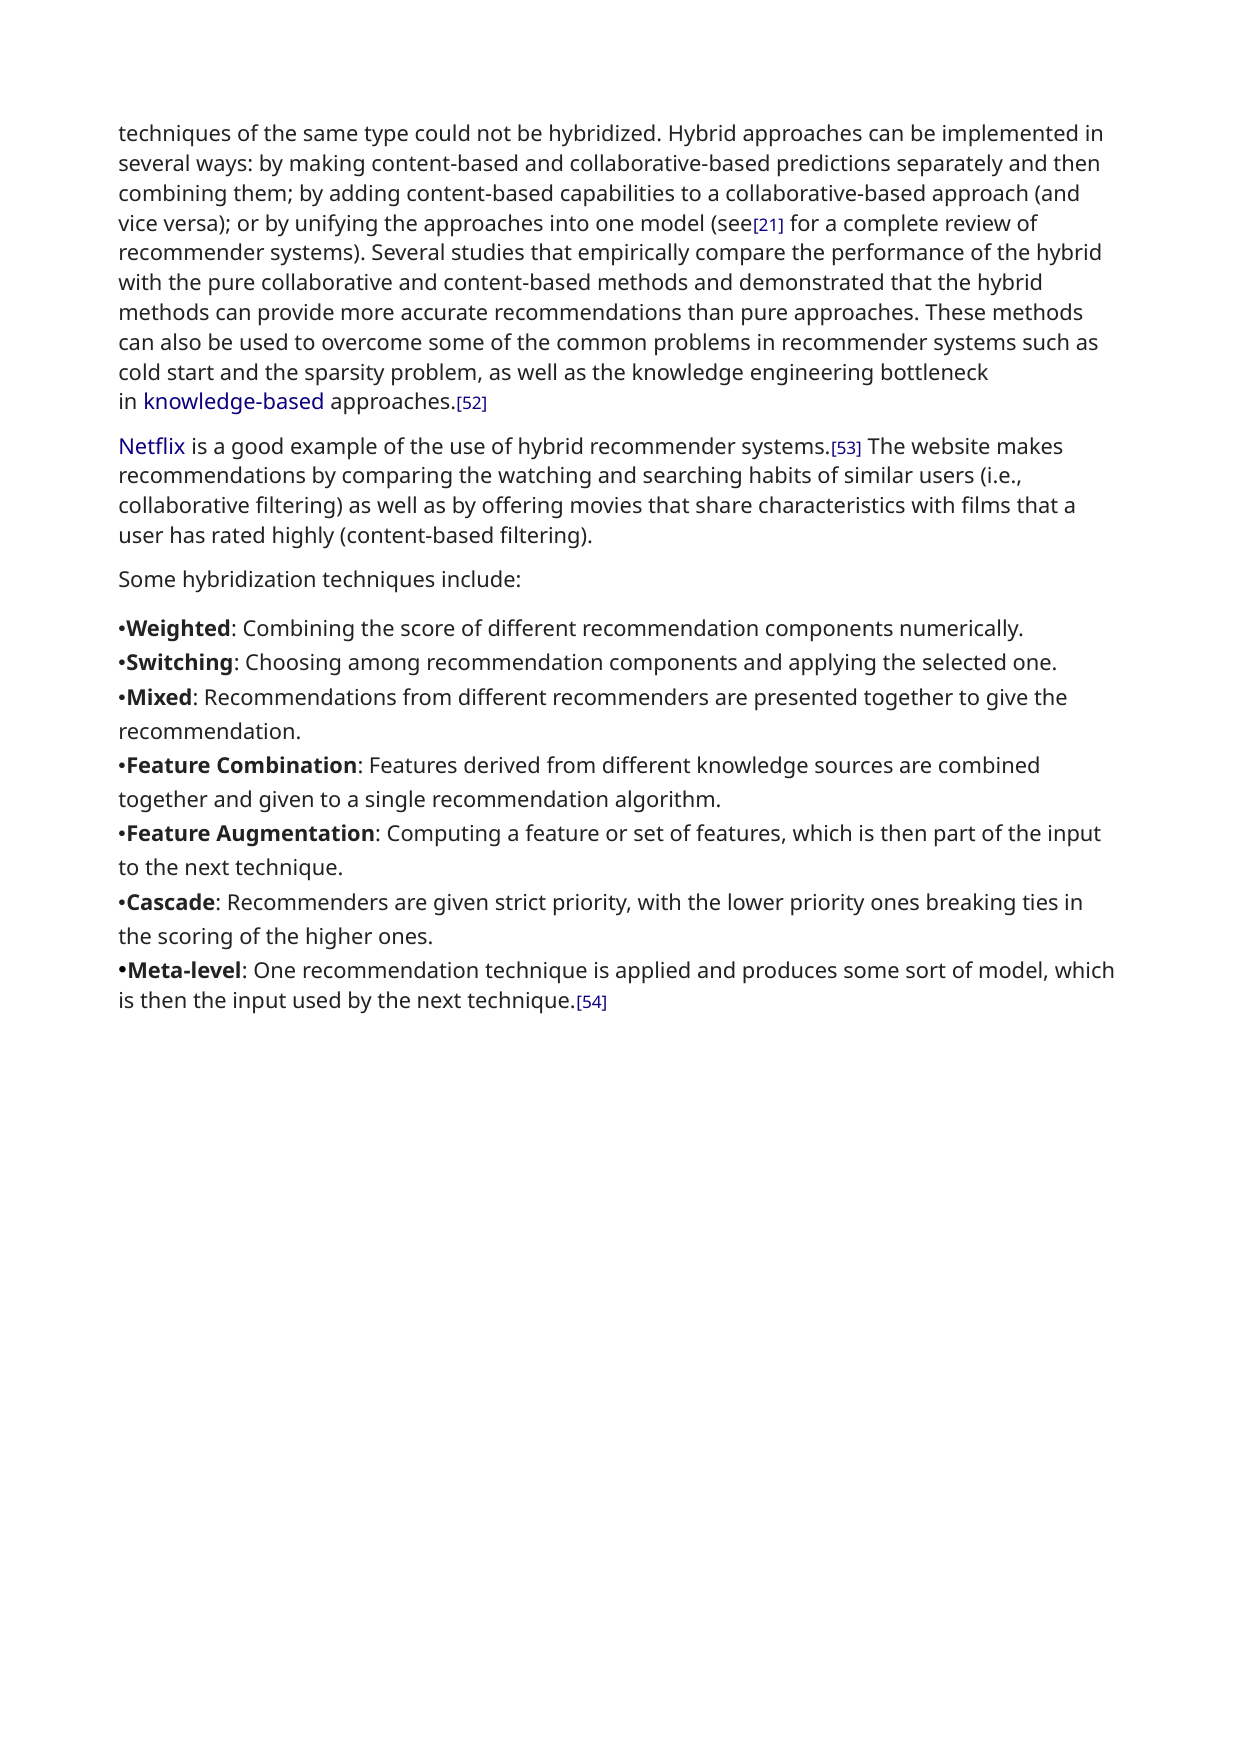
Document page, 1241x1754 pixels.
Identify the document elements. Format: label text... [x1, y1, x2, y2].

list Mixed: Recommendations from different recommenders are presented together to give the recommendation. [118, 681, 1122, 745]
text Some hybridization techniques include: [118, 564, 1122, 594]
list Feature Combination: Features derived from different knowledge sources are combined together and given to a single recommendation algorithm. [118, 750, 1122, 814]
text Netflix is a good example of the use of hybrid recommender systems.[53] The website makes recommendations by comparing the watching and searching habits of similar users (i.e., collaborative filtering) as well as by offering movies that share characteristics with films that a user has rated highly (content-based filtering). [118, 431, 1122, 550]
list Weighted: Combining the score of different recommendation components numerically. [118, 613, 1122, 643]
list Cascade: Recommenders are given strict priority, with the lower priority ones breaking ties in the scoring of the higher ones. [118, 886, 1122, 950]
list Meta-level: One recommendation technique is applied and produces some sort of model, which is then the input used by the next technique.[54] [118, 955, 1122, 1014]
text techniques of the same type could not be hybridized. Hybrid approaches can be implemented in several ways: by making content-based and collaborative-based predictions separately and then combining them; by adding content-based capabilities to a collaborative-based approach (and vice versa); or by unifying the approaches into one model (see[21] for a complete review of recommender systems). Several studies that empirically compare the performance of the hybrid with the pure collaborative and content-based methods and demonstrated that the hybrid methods can provide more accurate recommendations than pure approaches. These methods can also be used to overcome some of the common problems in recommender systems such as cold start and the sparsity problem, as well as the knowledge engineering bottleneck in knowledge-based approaches.[52] [118, 118, 1122, 416]
list Feature Augmentation: Computing a feature or set of features, which is then part of the input to the next technique. [118, 818, 1122, 882]
list Switching: Choosing among recommendation components and applying the selected one. [118, 647, 1122, 677]
